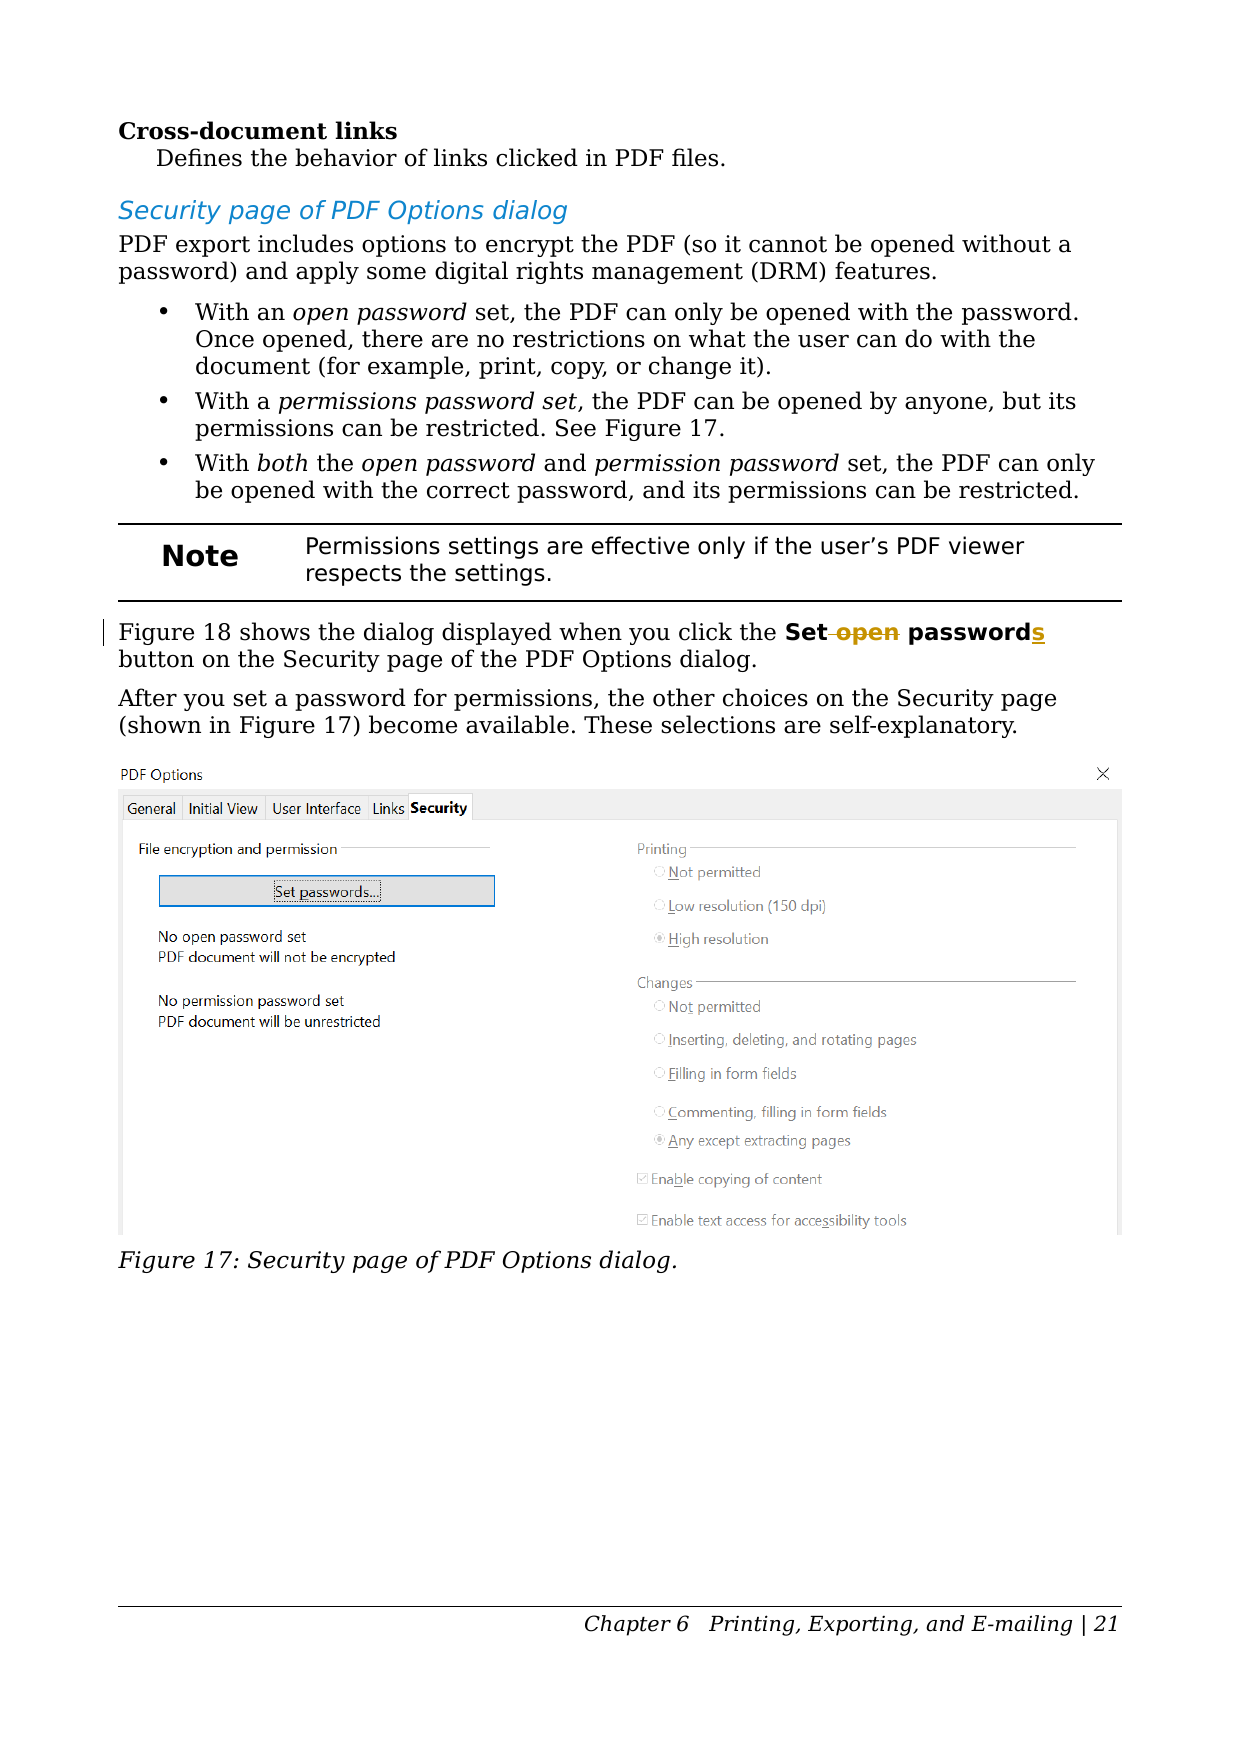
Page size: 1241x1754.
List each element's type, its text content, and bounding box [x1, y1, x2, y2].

list With a permissions password set, the PDF can be opened by anyone, but its permissions can be restricted. See Figure 17. [156, 386, 1122, 442]
subtitle Security page of PDF Options dialog [118, 196, 1122, 225]
text Cross-document links [118, 118, 1122, 145]
list With both the open password and permission password set, the PDF can only be opened with the correct password, and its permissions can be restricted. [156, 448, 1122, 504]
table_header Note [118, 525, 281, 600]
table_header Permissions settings are effective only if the user’s PDF viewer respects the settings. [281, 525, 1122, 600]
text PDF export includes options to encrypt the PDF (so it cannot be opened without a password) and apply some digital rights management (DRM) features. [118, 232, 1122, 285]
text Figure 17: Security page of PDF Options dialog. [118, 1247, 1122, 1274]
text After you set a password for permissions, the other choices on the Security page (shown in Figure 17) become available. These selections are self-explanatory. [118, 685, 1122, 739]
text Defines the behavior of links clicked in PDF files. [156, 145, 1122, 172]
picture [118, 763, 1122, 1235]
list With an open password set, the PDF can only be opened with the password. Once opened, there are no restrictions on what the user can do with the document (for example, print, copy, or change it). [156, 297, 1122, 380]
text Figure 18 shows the dialog displayed when you click the Set passwords button on the Security page of the PDF Options dialog. [118, 619, 1122, 673]
